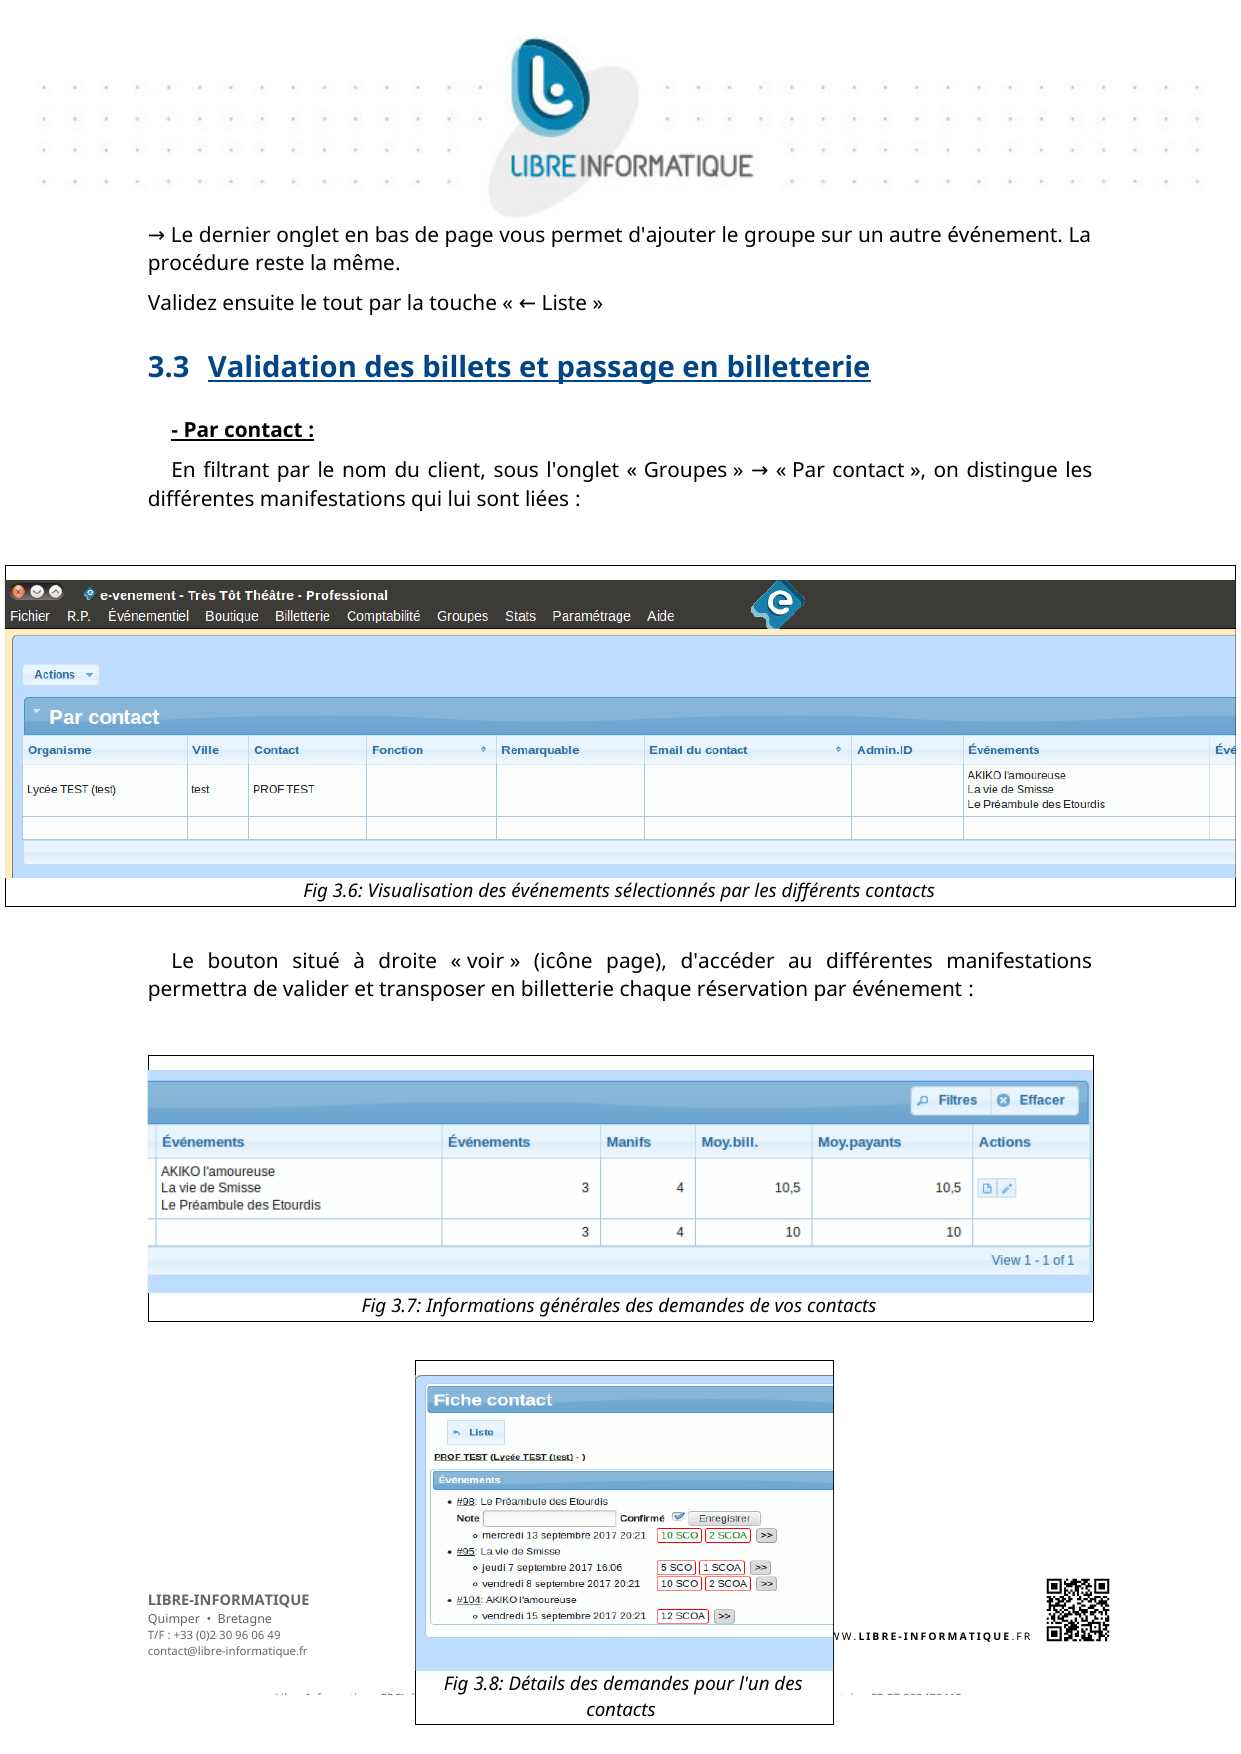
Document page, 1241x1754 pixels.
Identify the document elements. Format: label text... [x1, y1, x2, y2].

picture [27, 35, 1213, 220]
text Fig 3.7: Informations générales des demandes de vos contacts [151, 1293, 1089, 1318]
text → Le dernier onglet en bas de page vous permet d'ajouter le groupe sur un autre événement. La procédure reste la même. [148, 220, 1093, 277]
picture [1036, 1568, 1120, 1652]
text Fig 3.6: Visualisation des événements sélectionnés par les différents contacts [8, 878, 1233, 903]
text Le bouton situé à droite « voir » (icône page), d'accéder au différentes manifestations permettra de valider et transposer en billetterie chaque réservation par événement : [148, 946, 1093, 1003]
text En filtrant par le nom du client, sous l'onglet « Groupes » → « Par contact », on distingue les différentes manifestations qui lui sont liées : [148, 456, 1093, 512]
subtitle Validation des billets et passage en billetterie [148, 346, 1093, 386]
picture [147, 1070, 1093, 1293]
text - Par contact : [148, 415, 1093, 444]
picture [415, 1375, 834, 1671]
picture [4, 580, 1236, 878]
text Fig 3.8: Détails des demandes pour l'un des contacts [418, 1671, 830, 1722]
text Validez ensuite le tout par la touche « ← Liste » [148, 288, 1093, 317]
